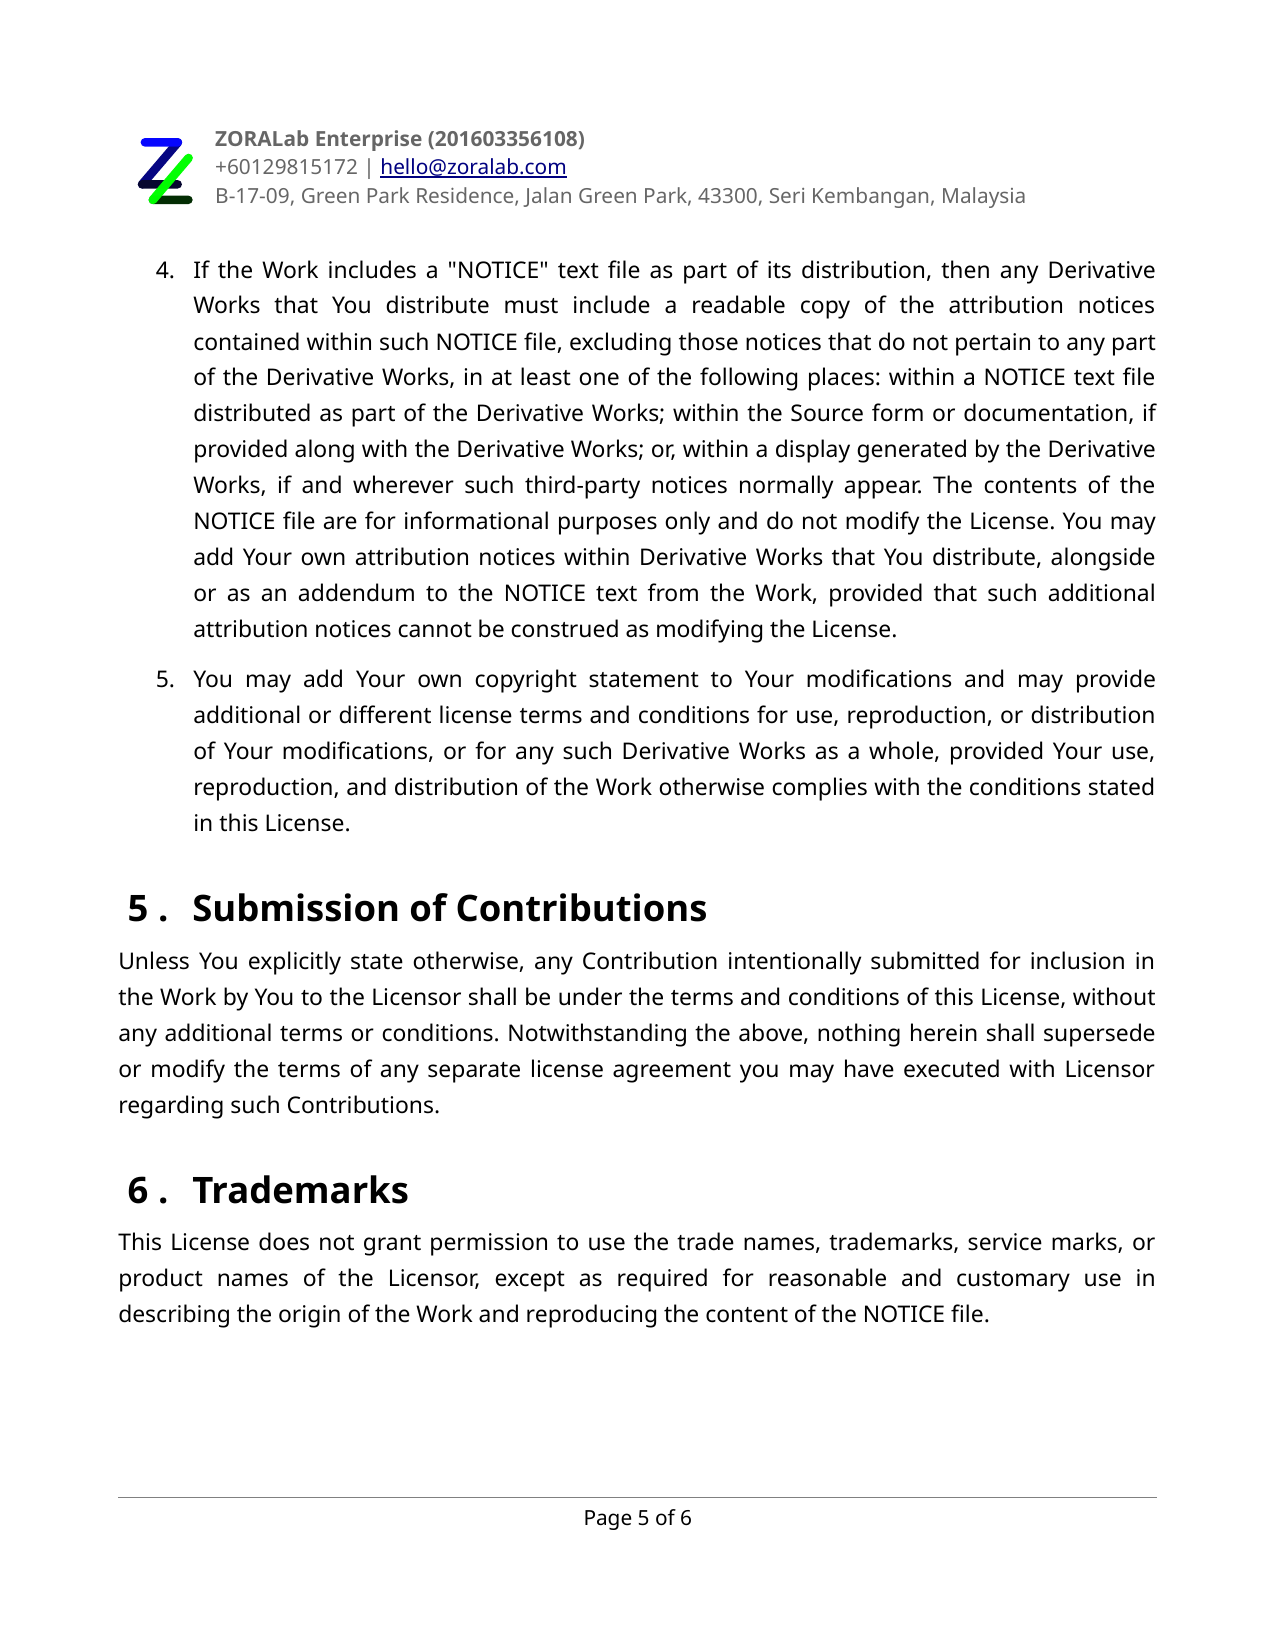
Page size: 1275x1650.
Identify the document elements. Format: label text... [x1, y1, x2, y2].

list If the Work includes a "NOTICE" text file as part of its distribution, then any Derivative Works that You distribute must include a readable copy of the attribution notices contained within such NOTICE file, excluding those notices that do not pertain to any part of the Derivative Works, in at least one of the following places: within a NOTICE text file distributed as part of the Derivative Works; within the Source form or documentation, if provided along with the Derivative Works; or, within a display generated by the Derivative Works, if and wherever such third-party notices normally appear. The contents of the NOTICE file are for informational purposes only and do not modify the License. You may add Your own attribution notices within Derivative Works that You distribute, alongside or as an addendum to the NOTICE text from the Work, provided that such additional attribution notices cannot be construed as modifying the License. [156, 253, 1157, 644]
subtitle Submission of Contributions [118, 883, 1157, 932]
text Unless You explicitly state otherwise, any Contribution intentionally submitted for inclusion in the Work by You to the Licensor shall be under the terms and conditions of this License, without any additional terms or conditions. Notwithstanding the above, nothing herein shall supersede or modify the terms of any separate license agreement you may have executed with Licensor regarding such Contributions. [118, 945, 1157, 1120]
list You may add Your own copyright statement to Your modifications and may provide additional or different license terms and conditions for use, reproduction, or distribution of Your modifications, or for any such Derivative Works as a whole, provided Your use, reproduction, and distribution of the Work otherwise complies with the conditions stated in this License. [156, 663, 1157, 838]
text This License does not grant permission to use the trade names, trademarks, service marks, or product names of the Licensor, except as required for reasonable and customary use in describing the origin of the Work and reproducing the content of the NOTICE file. [118, 1226, 1157, 1329]
subtitle Trademarks [118, 1164, 1157, 1214]
